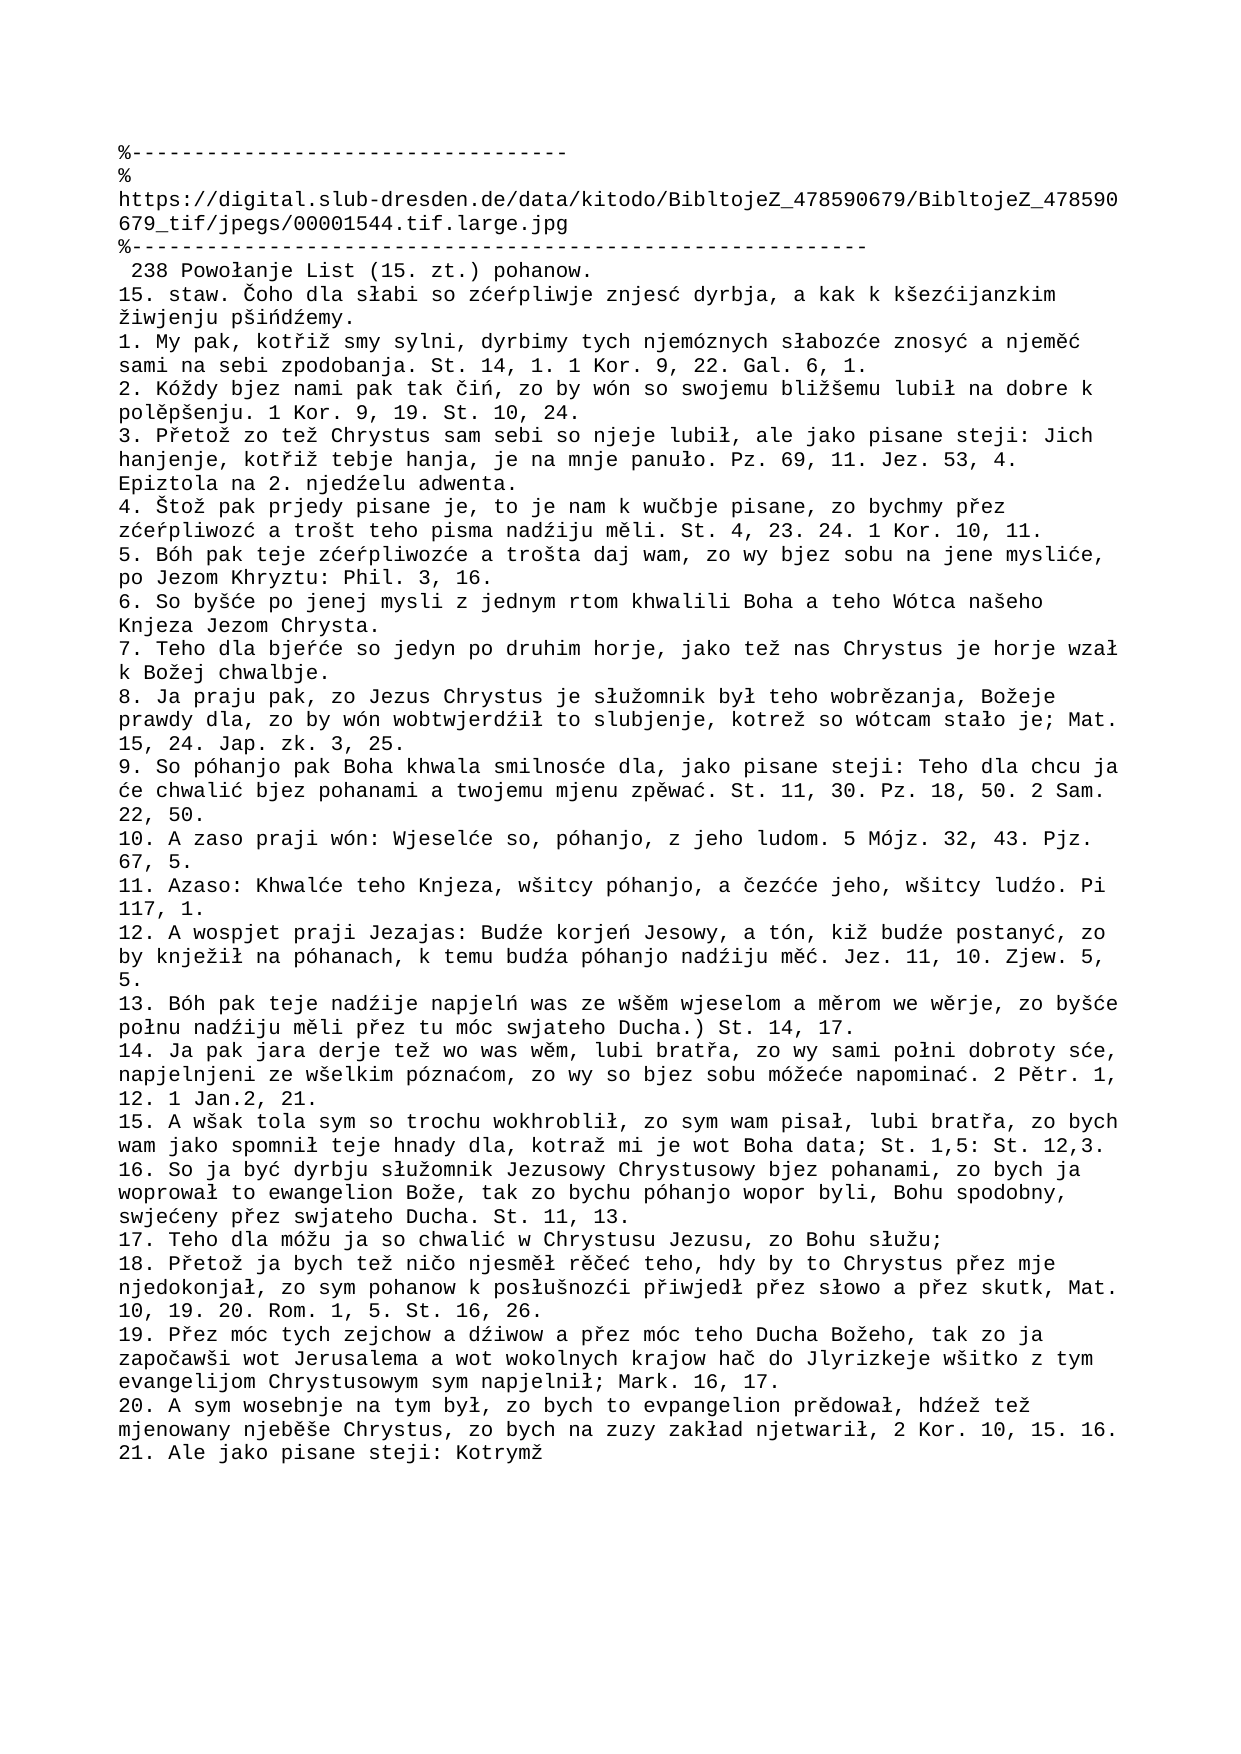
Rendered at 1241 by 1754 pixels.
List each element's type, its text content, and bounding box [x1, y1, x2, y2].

text 8. Ja praju pak, zo Jezus Chrystus je słužomnik był teho wobrězanja, Božeje prawdy dla, zo by wón wobtwjerdźił to slubjenje, kotrež so wótcam stało je; Mat. 15, 24. Jap. zk. 3, 25. [118, 686, 1122, 757]
text 15. A wšak tola sym so trochu wokhroblił, zo sym wam pisał, lubi bratřa, zo bych wam jako spomnił teje hnady dla, kotraž mi je wot Boha data; St. 1,5: St. 12,3. [118, 1111, 1122, 1158]
text 6. So byšće po jenej mysli z jednym rtom khwalili Boha a teho Wótca našeho Knjeza Jezom Chrysta. [118, 591, 1122, 638]
text 20. A sym wosebnje na tym był, zo bych to evpangelion prědował, hdźež tež mjenowany njeběše Chrystus, zo bych na zuzy zakład njetwarił, 2 Kor. 10, 15. 16. [118, 1395, 1122, 1442]
text 238 Powołanje List (15. zt.) pohanow. [118, 260, 1122, 284]
text 16. So ja być dyrbju słužomnik Jezusowy Chrystusowy bjez pohanami, zo bych ja woprował to ewangelion Bože, tak zo bychu póhanjo wopor byli, Bohu spodobny, swjećeny přez swjateho Ducha. St. 11, 13. [118, 1158, 1122, 1229]
text %----------------------------------------------------------- [118, 236, 1122, 260]
text 12. A wospjet praji Jezajas: Budźe korjeń Jesowy, a tón, kiž budźe postanyć, zo by knježił na póhanach, k temu budźa póhanjo nadźiju měć. Jez. 11, 10. Zjew. 5, 5. [118, 922, 1122, 993]
text 11. Azaso: Khwalće teho Knjeza, wšitcy póhanjo, a čezćće jeho, wšitcy ludźo. Pi 117, 1. [118, 875, 1122, 922]
text 19. Přez móc tych zejchow a dźiwow a přez móc teho Ducha Božeho, tak zo ja započawši wot Jerusalema a wot wokolnych krajow hač do Jlyrizkeje wšitko z tym evangelijom Chrystusowym sym napjelnił; Mark. 16, 17. [118, 1324, 1122, 1395]
text 18. Přetož ja bych tež ničo njesměł rěčeć teho, hdy by to Chrystus přez mje njedokonjał, zo sym pohanow k posłušnozći přiwjedł přez słowo a přez skutk, Mat. 10, 19. 20. Rom. 1, 5. St. 16, 26. [118, 1253, 1122, 1324]
text 9. So póhanjo pak Boha khwala smilnosće dla, jako pisane steji: Teho dla chcu ja će chwalić bjez pohanami a twojemu mjenu zpěwać. St. 11, 30. Pz. 18, 50. 2 Sam. 22, 50. [118, 757, 1122, 827]
text 5. Bóh pak teje zćeŕpliwozće a trošta daj wam, zo wy bjez sobu na jene mysliće, po Jezom Khryztu: Phil. 3, 16. [118, 544, 1122, 591]
text 14. Ja pak jara derje tež wo was wěm, lubi bratřa, zo wy sami połni dobroty sće, napjelnjeni ze wšelkim póznaćom, zo wy so bjez sobu móžeće napominać. 2 Pětr. 1, 12. 1 Jan.2, 21. [118, 1040, 1122, 1111]
text 2. Kóždy bjez nami pak tak čiń, zo by wón so swojemu bližšemu lubił na dobre k polěpšenju. 1 Kor. 9, 19. St. 10, 24. [118, 378, 1122, 426]
text %----------------------------------- [118, 142, 1122, 165]
text 3. Přetož zo tež Chrystus sam sebi so njeje lubił, ale jako pisane steji: Jich hanjenje, kotřiž tebje hanja, je na mnje panuło. Pz. 69, 11. Jez. 53, 4. Epiztola na 2. njedźelu adwenta. [118, 426, 1122, 496]
text 10. A zaso praji wón: Wjeselće so, póhanjo, z jeho ludom. 5 Mójz. 32, 43. Pjz. 67, 5. [118, 827, 1122, 875]
text 21. Ale jako pisane steji: Kotrymž [118, 1442, 1122, 1466]
text 4. Štož pak prjedy pisane je, to je nam k wučbje pisane, zo bychmy přez zćeŕpliwozć a trošt teho pisma nadźiju měli. St. 4, 23. 24. 1 Kor. 10, 11. [118, 496, 1122, 544]
text 13. Bóh pak teje nadźije napjelń was ze wšěm wjeselom a měrom we wěrje, zo byšće połnu nadźiju měli přez tu móc swjateho Ducha.) St. 14, 17. [118, 993, 1122, 1040]
text 1. My pak, kotřiž smy sylni, dyrbimy tych njemóznych słabozće znosyć a njeměć sami na sebi zpodobanja. St. 14, 1. 1 Kor. 9, 22. Gal. 6, 1. [118, 331, 1122, 378]
text 7. Teho dla bjeŕće so jedyn po druhim horje, jako tež nas Chrystus je horje wzał k Božej chwalbje. [118, 638, 1122, 686]
text % https://digital.slub-dresden.de/data/kitodo/BibltojeZ_478590679/BibltojeZ_478590679_tif/jpegs/00001544.tif.large.jpg [118, 165, 1122, 236]
text 17. Teho dla móžu ja so chwalić w Chrystusu Jezusu, zo Bohu słužu; [118, 1229, 1122, 1253]
text 15. staw. Čoho dla słabi so zćeŕpliwje znjesć dyrbja, a kak k kšezćijanzkim žiwjenju pšińdźemy. [118, 284, 1122, 331]
